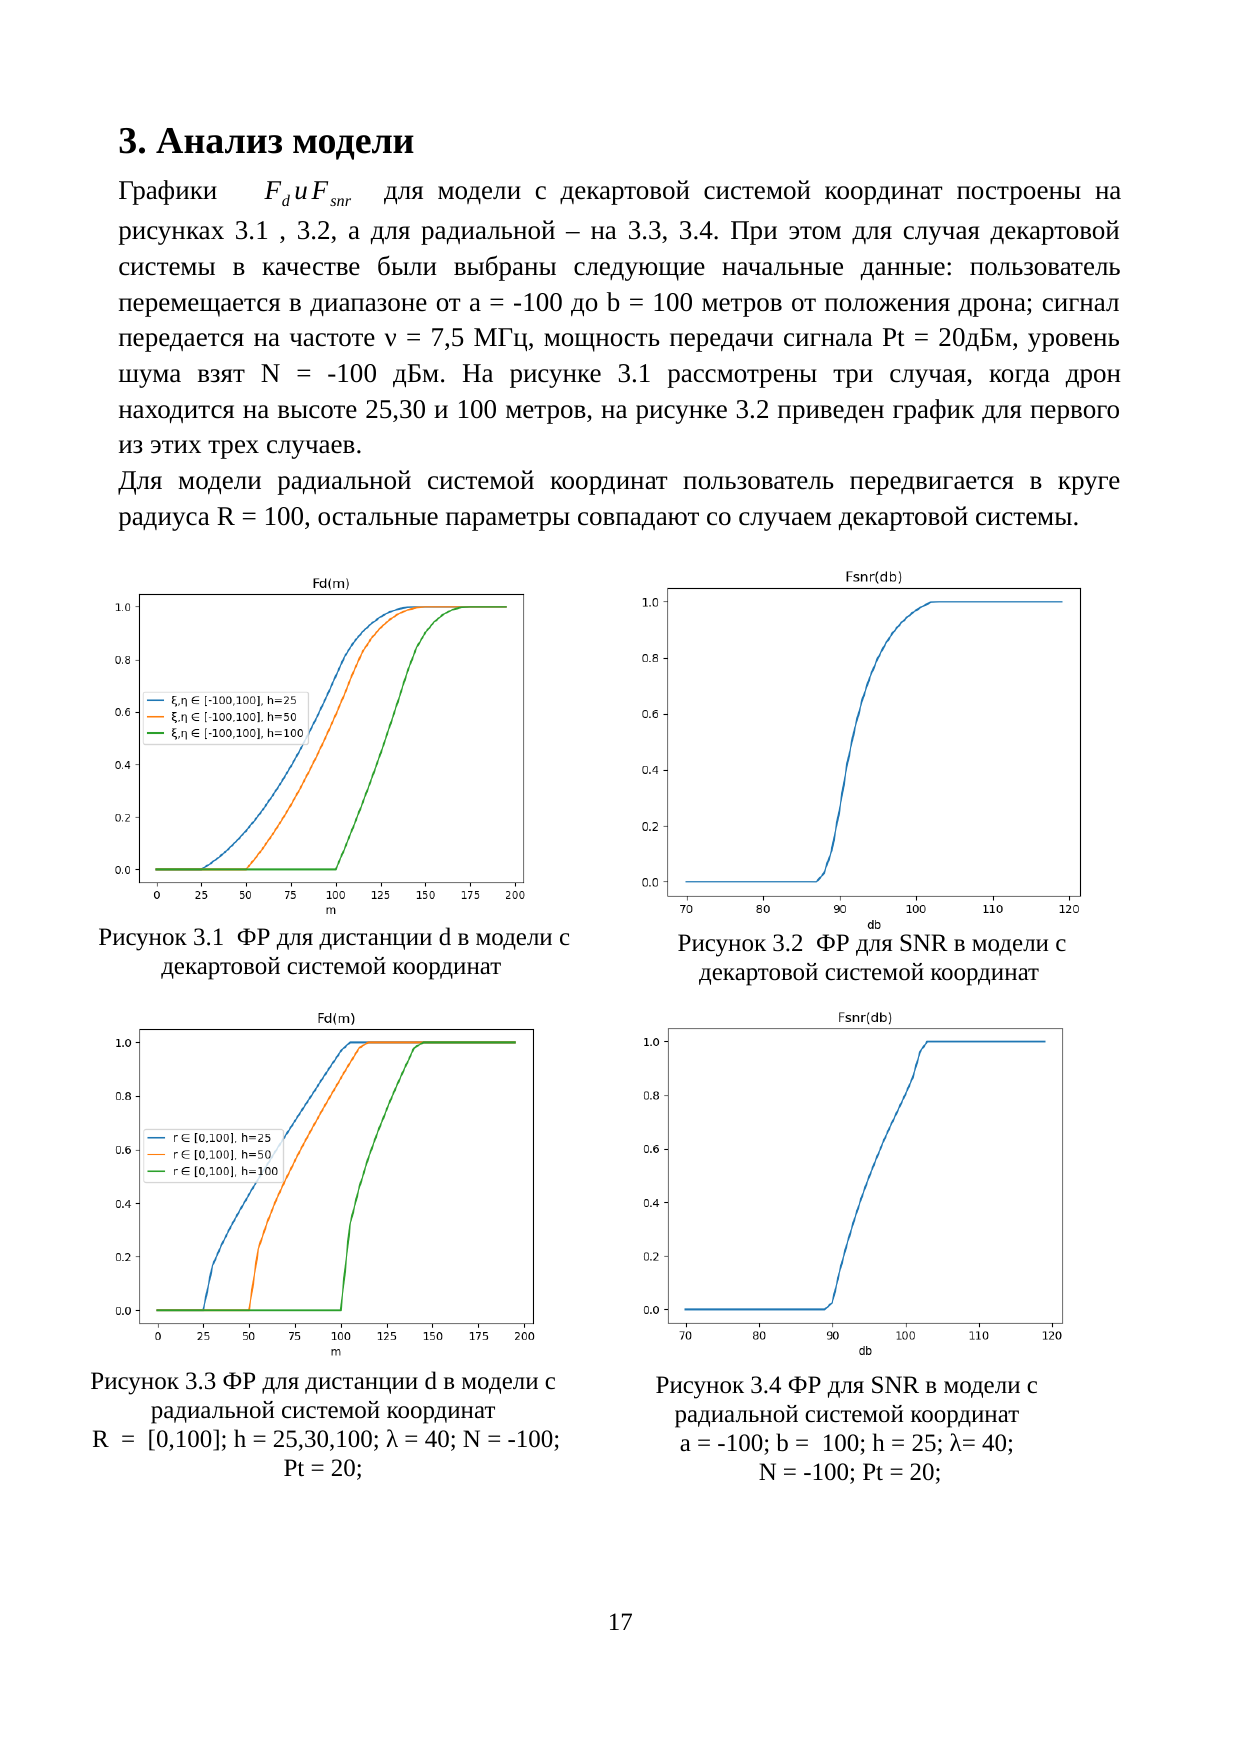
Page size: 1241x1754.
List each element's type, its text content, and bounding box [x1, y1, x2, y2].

subtitle 3. Анализ модели [118, 118, 1122, 162]
picture [109, 571, 540, 918]
text Графики для модели с декартовой системой координат построены на рисунках 3.1 , 3.2, а для радиальной – на 3.3, 3.4. При этом для случая декартовой системы в качестве были выбраны следующие начальные данные: пользователь перемещается в диапазоне от a = -100 до b = 100 метров от положения дрона; сигнал передается на частоте ν = 7,5 МГц, мощность передачи сигнала Pt = 20дБм, уровень шума взят N = -100 дБм. На рисунке 3.1 рассмотрены три случая, когда дрон находится на высоте 25,30 и 100 метров, на рисунке 3.2 приведен график для первого из этих трех случаев. [118, 174, 1122, 460]
picture [637, 1006, 1082, 1359]
picture [638, 562, 1098, 936]
picture [113, 1006, 549, 1359]
text Для модели радиальной системой координат пользователь передвигается в круге радиуса R = 100, остальные параметры совпадают со случаем декартовой системы. [118, 464, 1122, 531]
